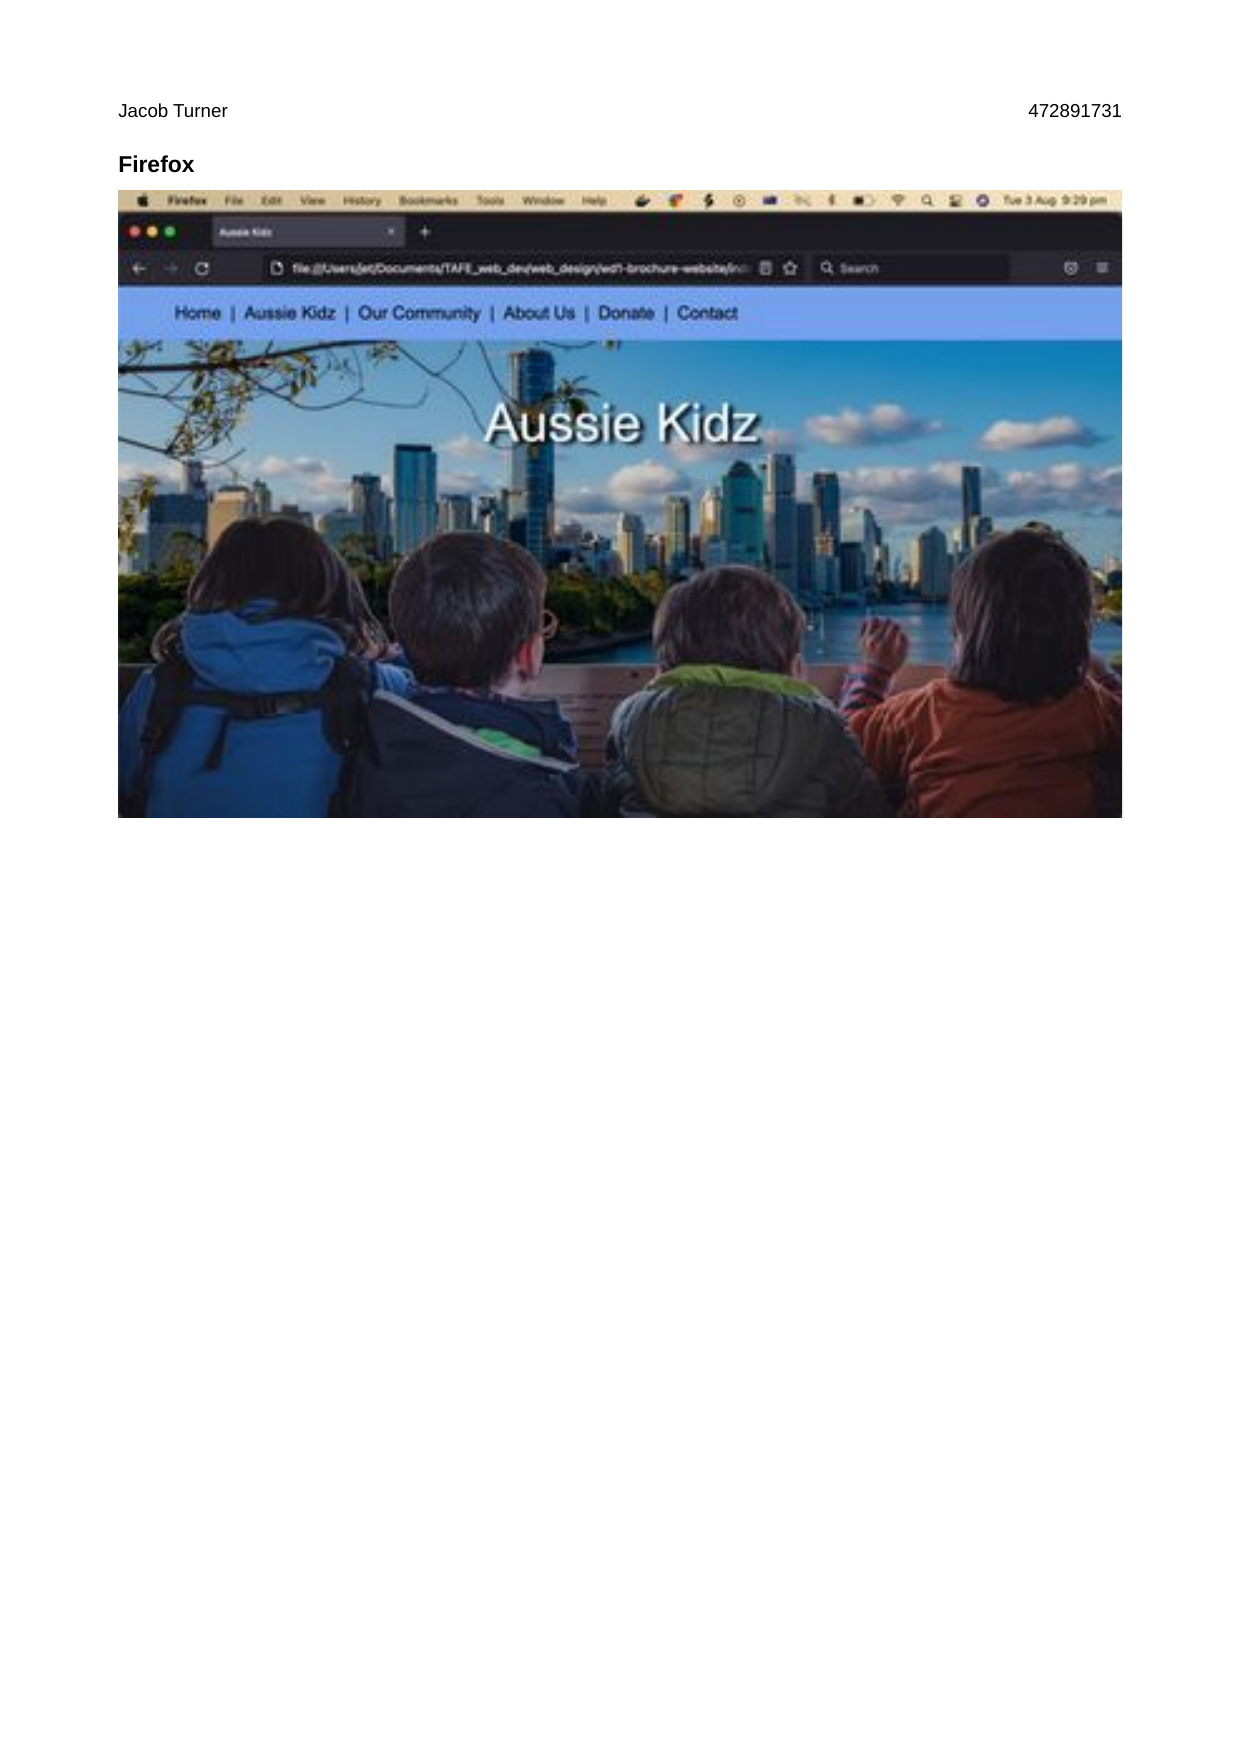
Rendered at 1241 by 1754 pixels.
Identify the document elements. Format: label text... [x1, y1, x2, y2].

text Firefox [118, 151, 1122, 177]
picture [118, 190, 1123, 818]
